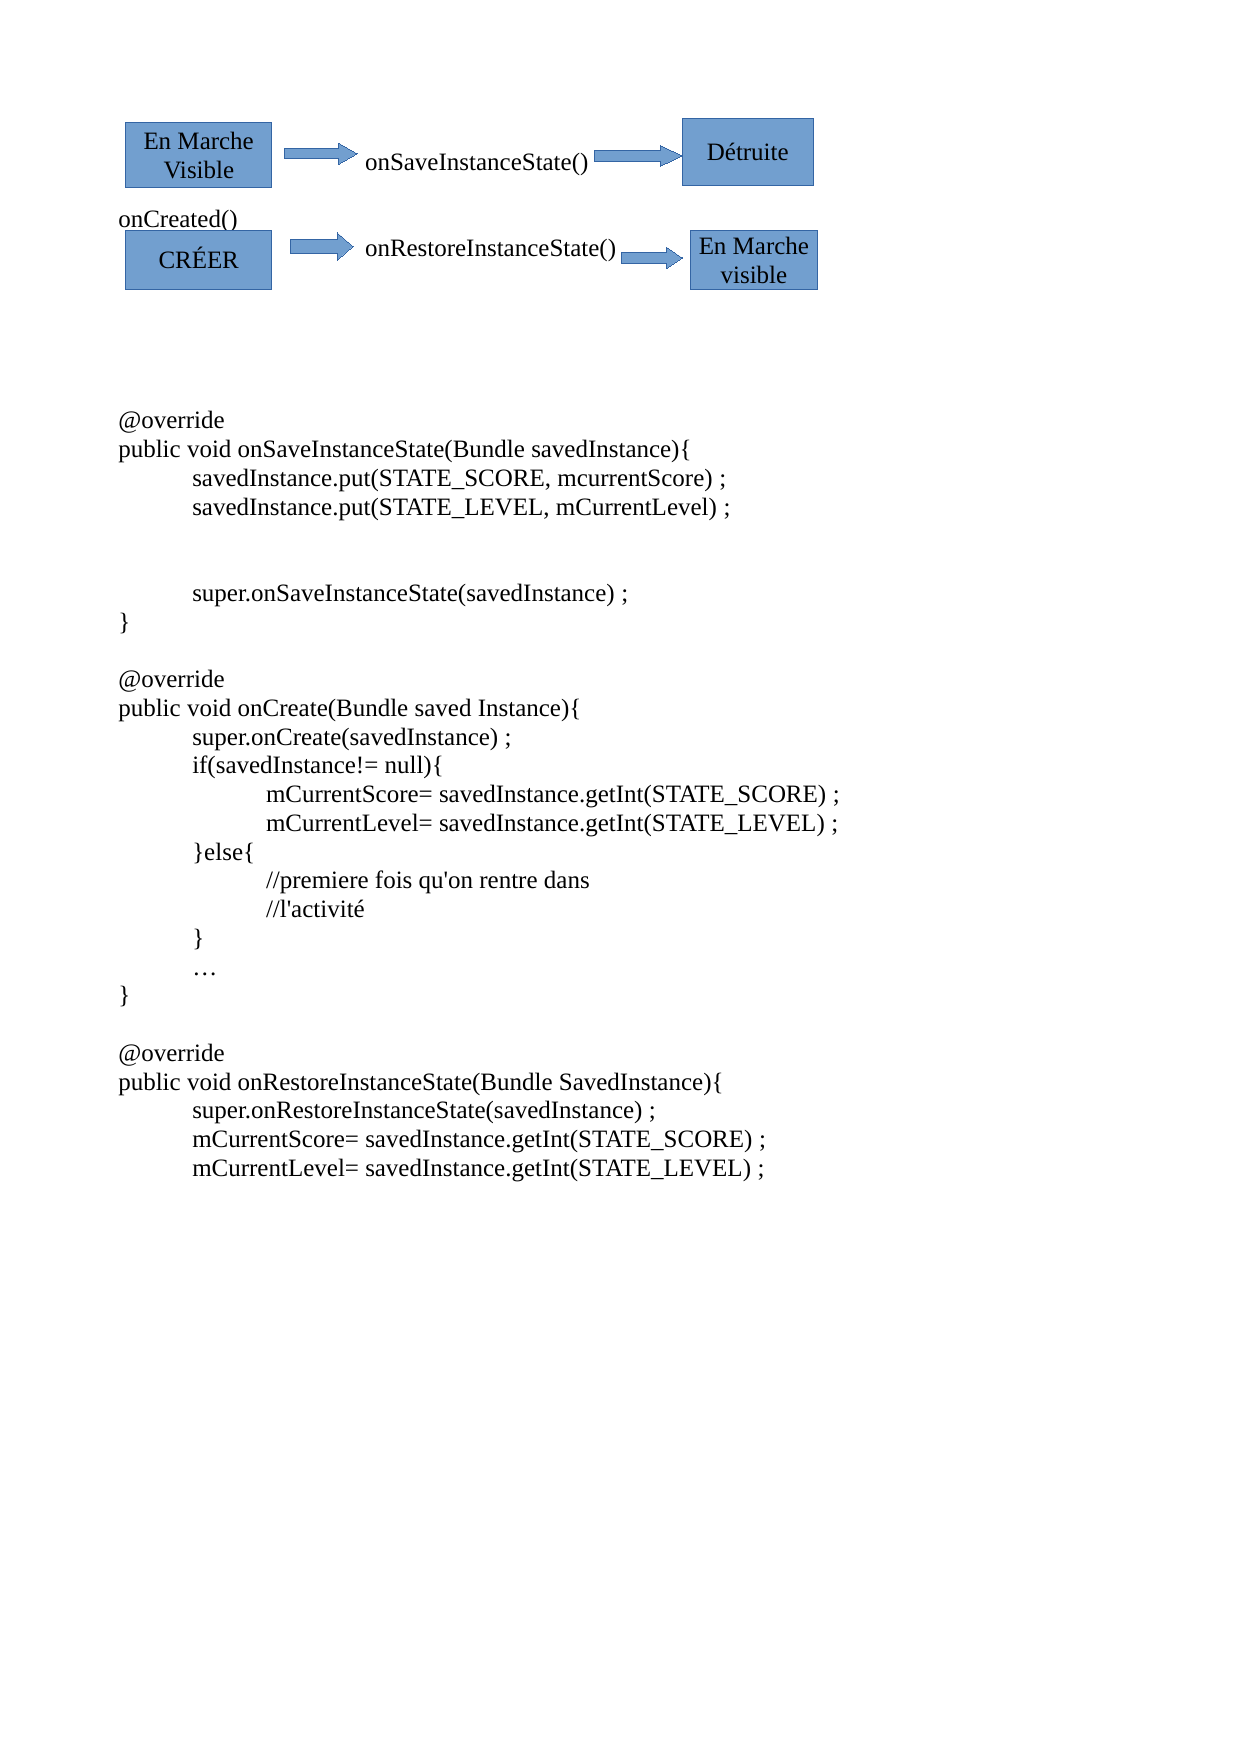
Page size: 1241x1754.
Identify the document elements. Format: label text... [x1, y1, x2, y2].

text super.onRestoreInstanceState(savedInstance) ; [118, 1096, 1122, 1124]
text … [118, 952, 1122, 981]
text [814, 147, 1122, 176]
text savedInstance.put(STATE_SCORE, mcurrentScore) ; [118, 463, 1122, 492]
text //premiere fois qu'on rentre dans [118, 866, 1122, 894]
text onRestoreInstanceState() [272, 233, 690, 262]
text @override [118, 1038, 1122, 1067]
text } [118, 607, 1122, 636]
text super.onSaveInstanceState(savedInstance) ; [118, 578, 1122, 607]
text public void onCreate(Bundle saved Instance){ [118, 693, 1122, 722]
text mCurrentScore= savedInstance.getInt(STATE_SCORE) ; [118, 1124, 1122, 1153]
text mCurrentLevel= savedInstance.getInt(STATE_LEVEL) ; [118, 808, 1122, 837]
text savedInstance.put(STATE_LEVEL, mCurrentLevel) ; [118, 492, 1122, 521]
text onCreated() [118, 204, 1122, 233]
text public void onRestoreInstanceState(Bundle SavedInstance){ [118, 1067, 1122, 1096]
text //l'activité [118, 894, 1122, 923]
text super.onCreate(savedInstance) ; [118, 722, 1122, 751]
text mCurrentScore= savedInstance.getInt(STATE_SCORE) ; [118, 779, 1122, 808]
text onSaveInstanceState() [272, 147, 682, 176]
text public void onSaveInstanceState(Bundle savedInstance){ [118, 434, 1122, 463]
text @override [118, 406, 1122, 434]
text } [118, 923, 1122, 952]
text @override [118, 664, 1122, 693]
text }else{ [118, 837, 1122, 866]
text } [118, 981, 1122, 1009]
text if(savedInstance!= null){ [118, 751, 1122, 779]
text [818, 233, 1122, 262]
text mCurrentLevel= savedInstance.getInt(STATE_LEVEL) ; [118, 1153, 1122, 1182]
